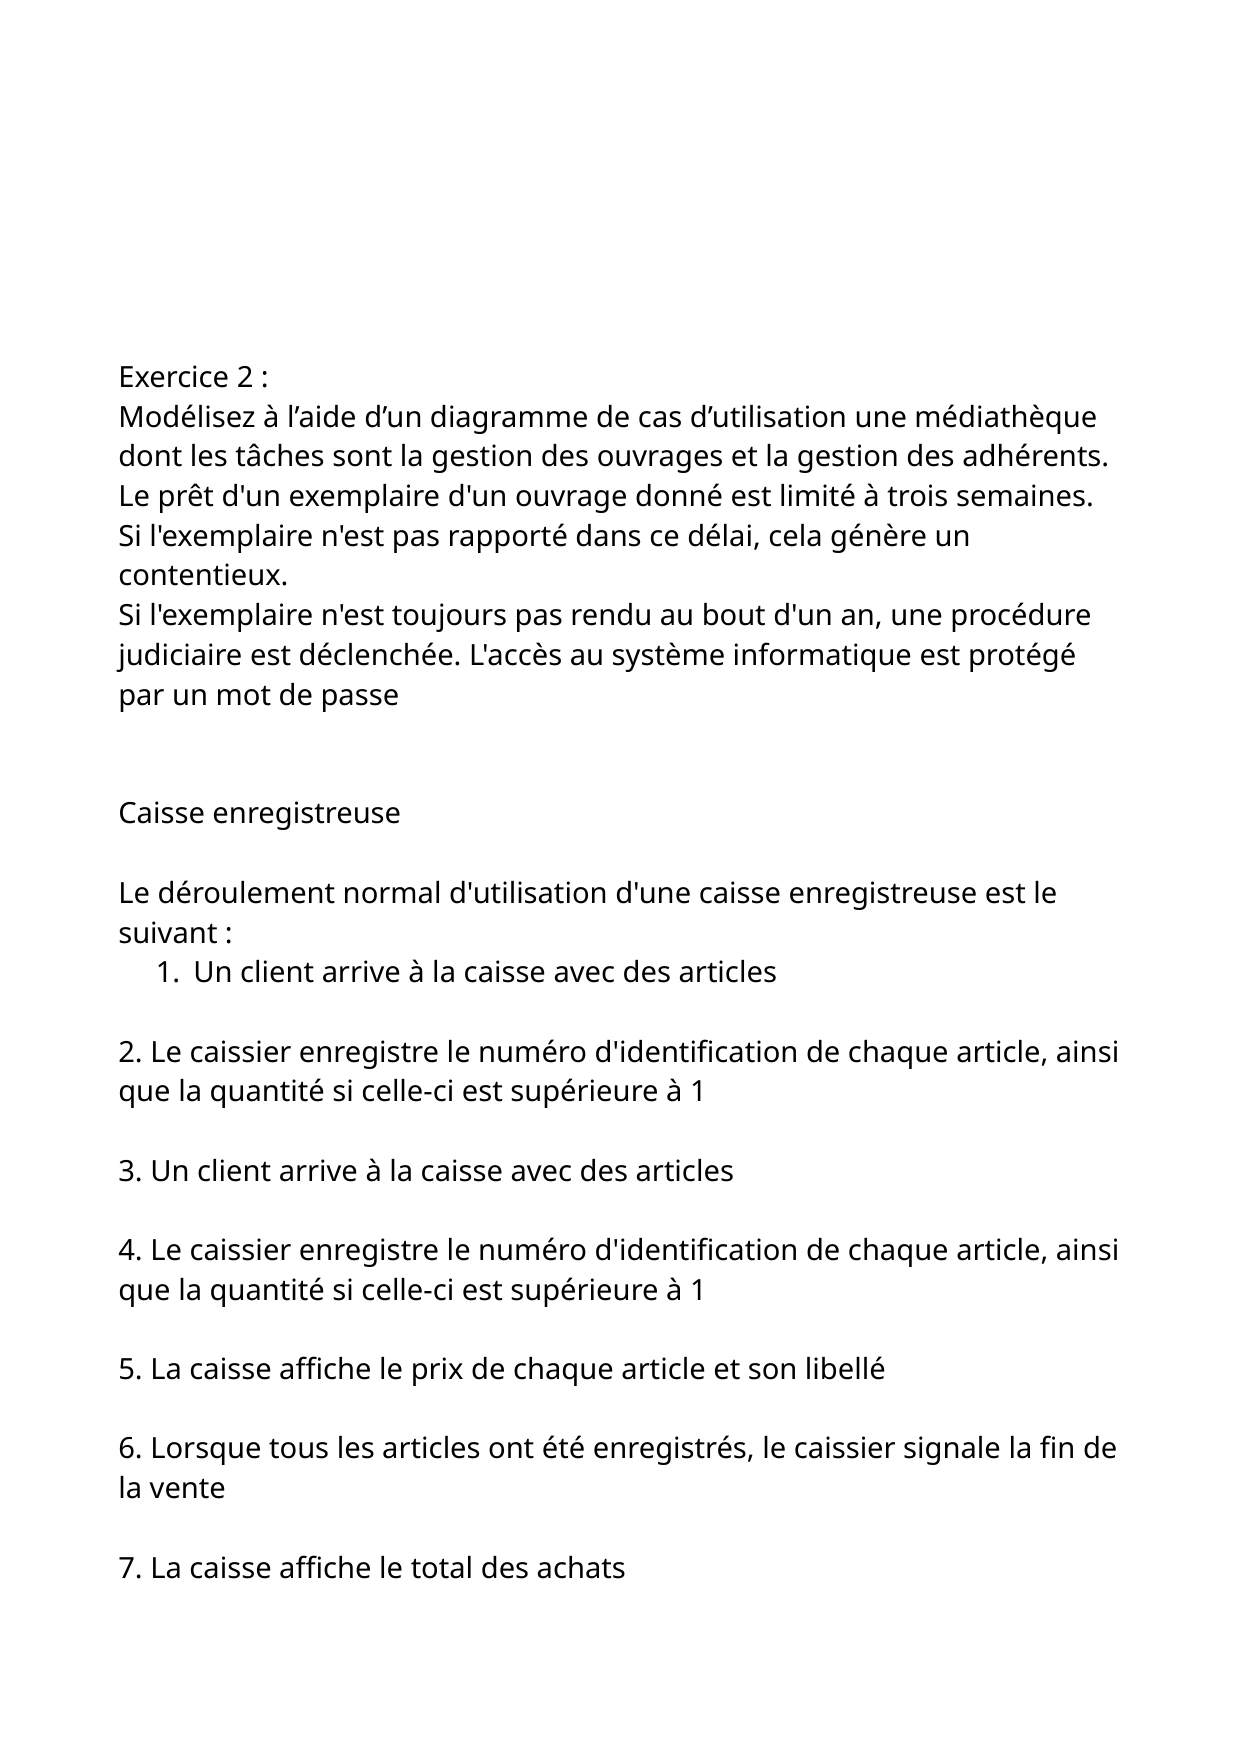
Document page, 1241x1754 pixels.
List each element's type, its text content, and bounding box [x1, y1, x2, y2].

text 6. Lorsque tous les articles ont été enregistrés, le caissier signale la fin de la vente [118, 1428, 1122, 1507]
text 7. La caisse affiche le total des achats [118, 1547, 1122, 1587]
text Exercice 2 : Modélisez à l’aide d’un diagramme de cas d’utilisation une médiathèque dont les tâches sont la gestion des ouvrages et la gestion des adhérents. Le prêt d'un exemplaire d'un ouvrage donné est limité à trois semaines. Si l'exemplaire n'est pas rapporté dans ce délai, cela génère un contentieux. Si l'exemplaire n'est toujours pas rendu au bout d'un an, une procédure judiciaire est déclenchée. L'accès au système informatique est protégé par un mot de passe [118, 356, 1122, 713]
text 4. Le caissier enregistre le numéro d'identification de chaque article, ainsi que la quantité si celle-ci est supérieure à 1 [118, 1229, 1122, 1309]
text Caisse enregistreuse [118, 793, 1122, 832]
text 3. Un client arrive à la caisse avec des articles [118, 1150, 1122, 1190]
text 5. La caisse affiche le prix de chaque article et son libellé [118, 1348, 1122, 1388]
list Un client arrive à la caisse avec des articles [156, 952, 1122, 991]
text Le déroulement normal d'utilisation d'une caisse enregistreuse est le suivant : [118, 872, 1122, 952]
text 2. Le caissier enregistre le numéro d'identification de chaque article, ainsi que la quantité si celle-ci est supérieure à 1 [118, 1031, 1122, 1110]
